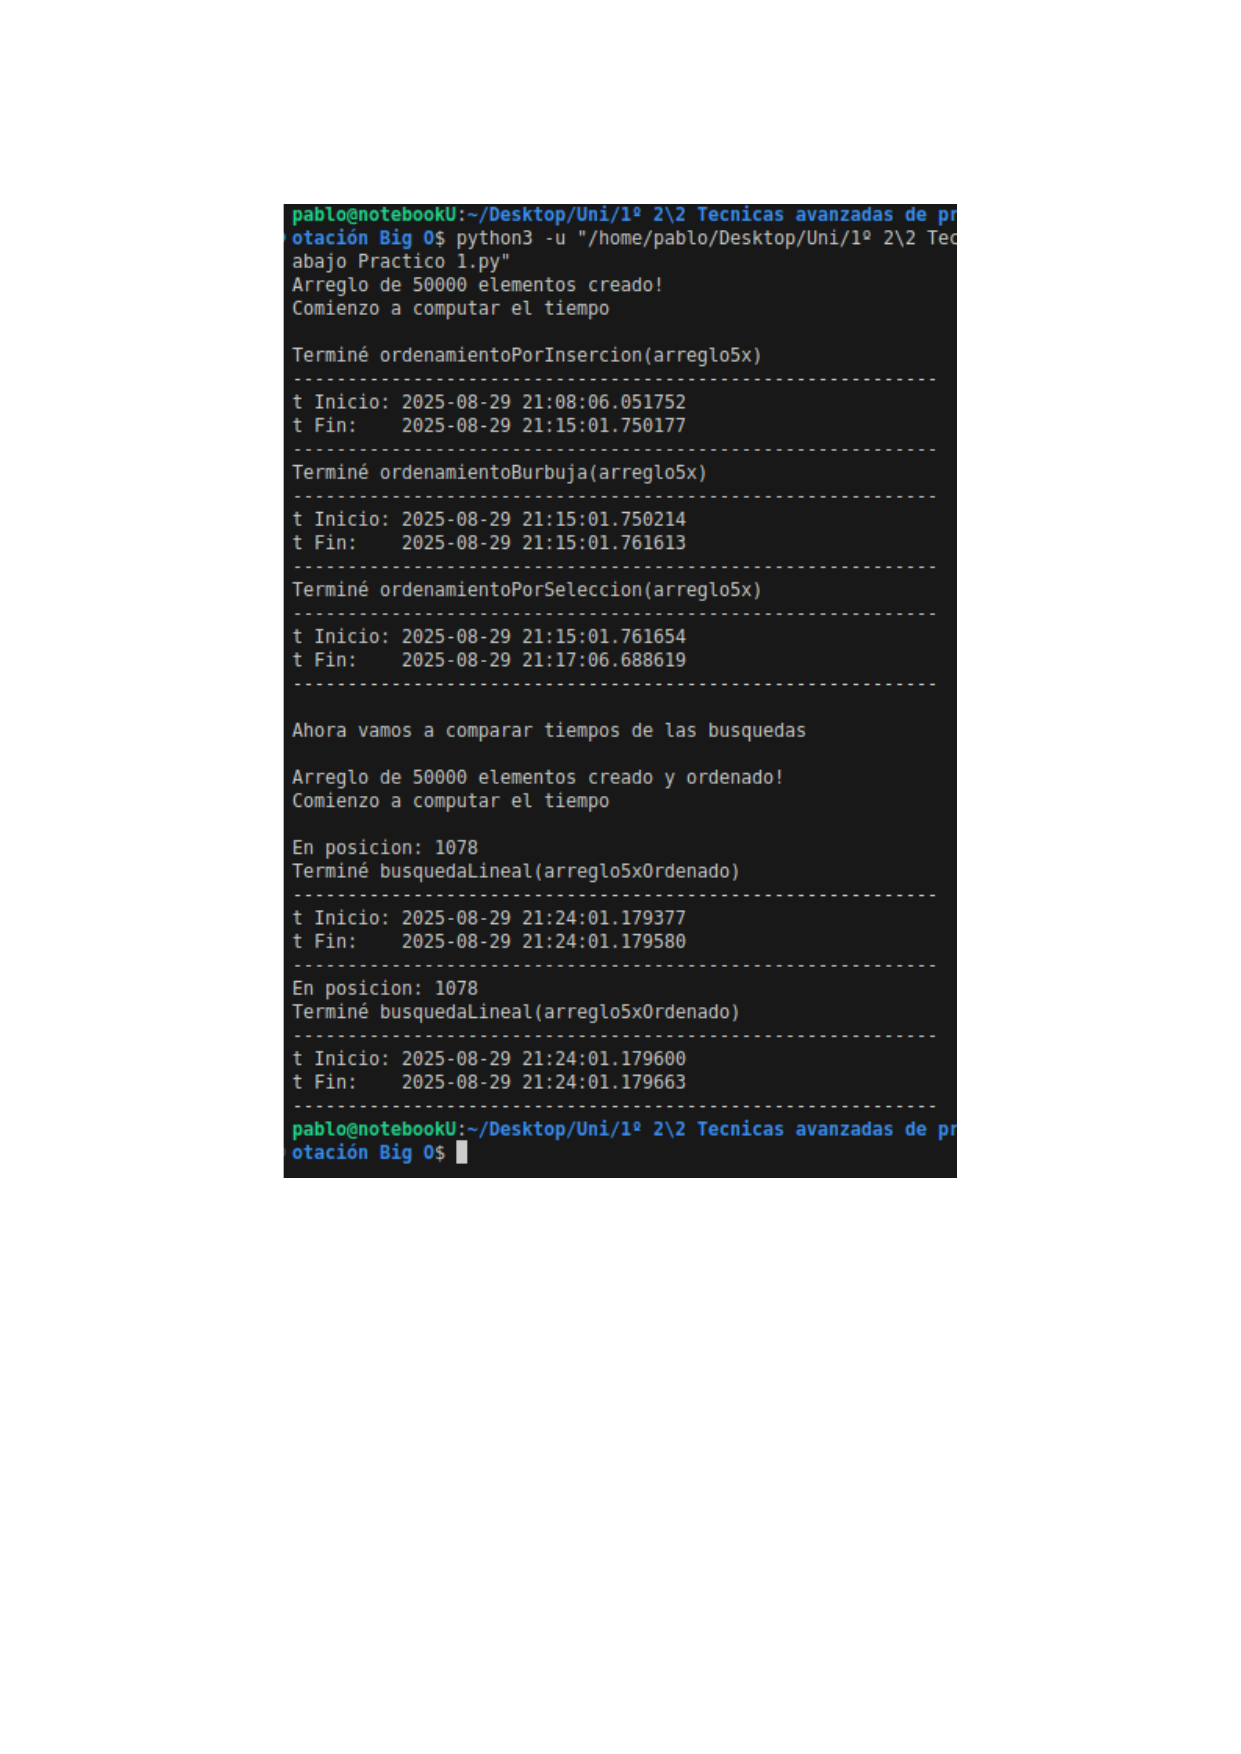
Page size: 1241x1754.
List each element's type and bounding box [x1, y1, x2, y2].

picture [283, 204, 957, 1178]
